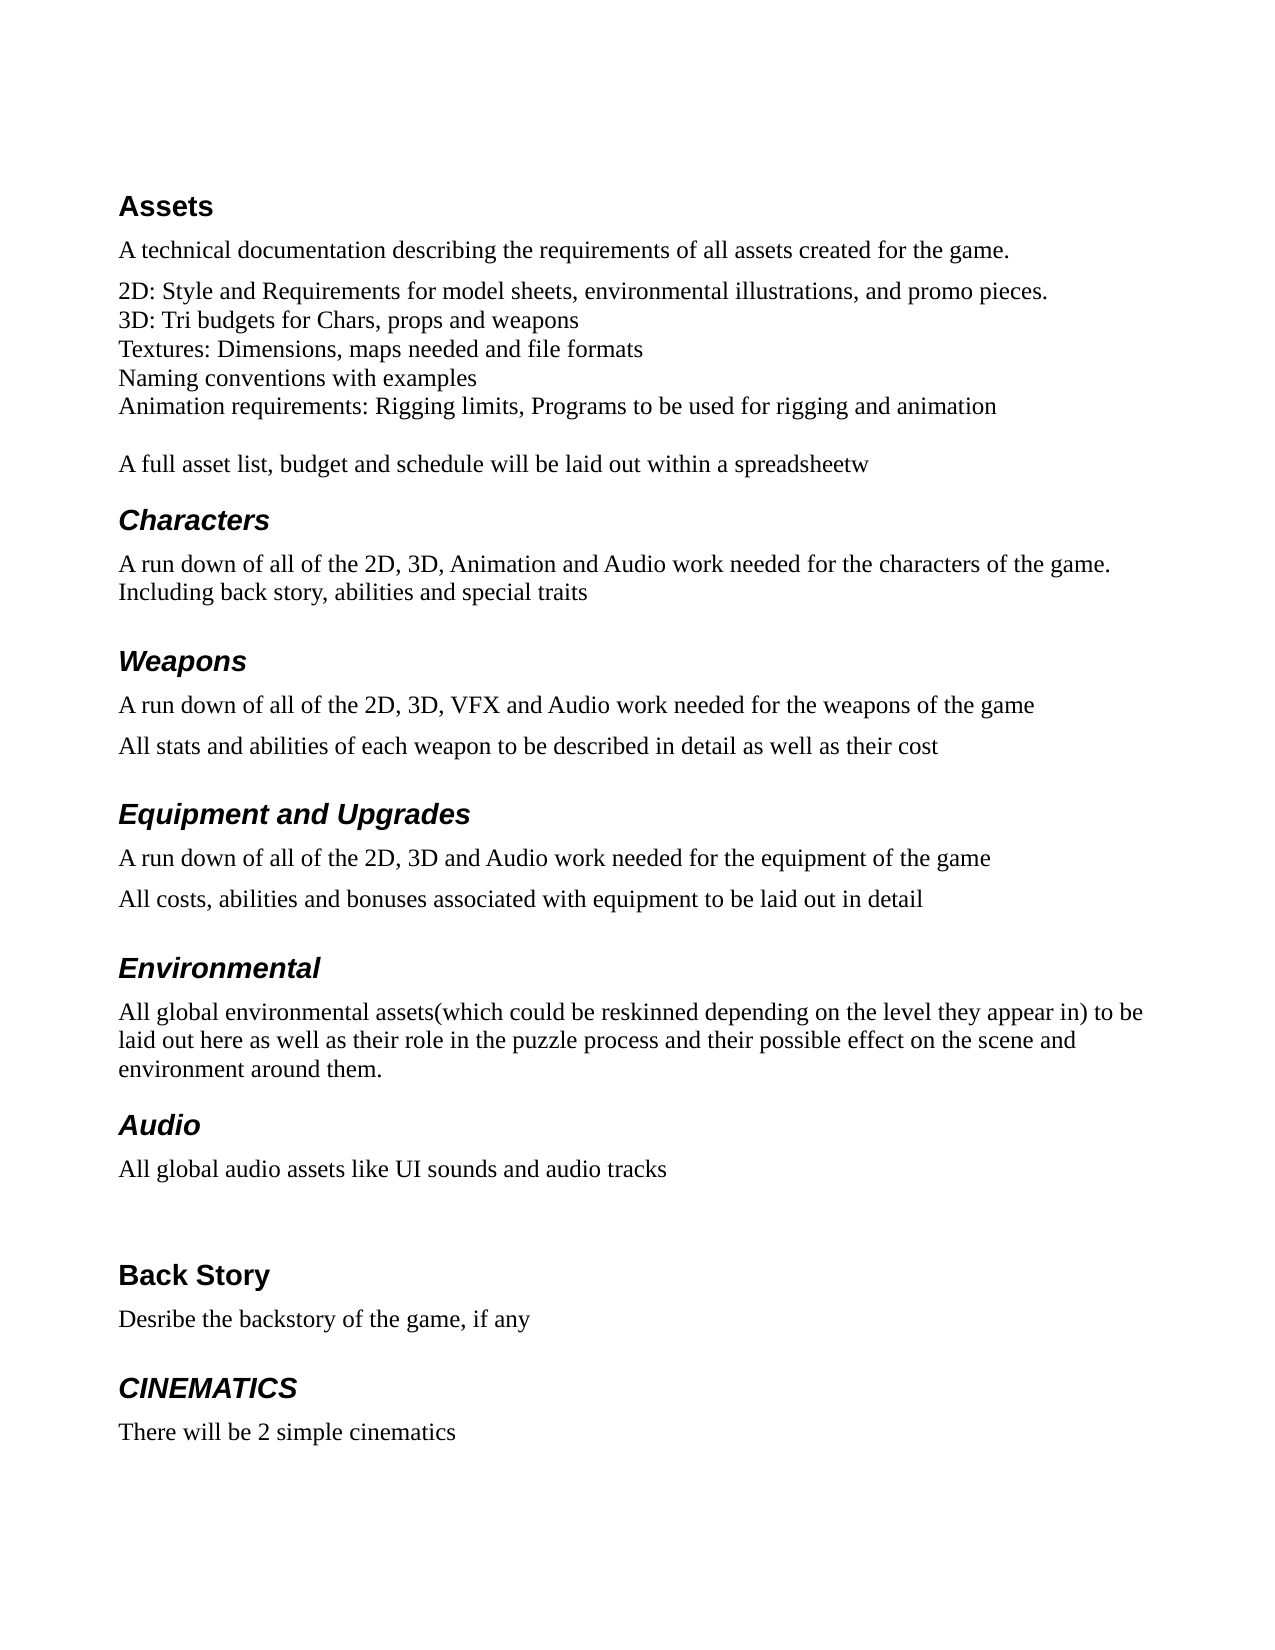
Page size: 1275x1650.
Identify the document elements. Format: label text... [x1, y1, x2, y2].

text A run down of all of the 2D, 3D, Animation and Audio work needed for the characters of the game. Including back story, abilities and special traits [118, 549, 1157, 606]
subtitle Assets [118, 189, 1157, 223]
subtitle CINEMATICS [118, 1371, 1157, 1404]
subtitle Characters [118, 503, 1157, 536]
text 2D: Style and Requirements for model sheets, environmental illustrations, and promo pieces. [118, 276, 1157, 305]
text All costs, abilities and bonuses associated with equipment to be laid out in detail [118, 884, 1157, 913]
subtitle Equipment and Upgrades [118, 797, 1157, 831]
text All global audio assets like UI sounds and audio tracks [118, 1154, 1157, 1183]
subtitle Audio [118, 1108, 1157, 1142]
text A technical documentation describing the requirements of all assets created for the game. [118, 235, 1157, 264]
text All stats and abilities of each weapon to be described in detail as well as their cost [118, 731, 1157, 760]
text A full asset list, budget and schedule will be laid out within a spreadsheetw [118, 449, 1157, 478]
text Animation requirements: Rigging limits, Programs to be used for rigging and animation [118, 391, 1157, 420]
text Desribe the backstory of the game, if any [118, 1304, 1157, 1333]
text A run down of all of the 2D, 3D, VFX and Audio work needed for the weapons of the game [118, 690, 1157, 718]
text 3D: Tri budgets for Chars, props and weapons [118, 305, 1157, 334]
text All global environmental assets(which could be reskinned depending on the level they appear in) to be laid out here as well as their role in the puzzle process and their possible effect on the scene and environment around them. [118, 997, 1157, 1083]
subtitle Weapons [118, 644, 1157, 677]
subtitle Environmental [118, 951, 1157, 984]
text Naming conventions with examples [118, 363, 1157, 391]
subtitle Back Story [118, 1258, 1157, 1292]
text There will be 2 simple cinematics [118, 1417, 1157, 1445]
text A run down of all of the 2D, 3D and Audio work needed for the equipment of the game [118, 843, 1157, 872]
text Textures: Dimensions, maps needed and file formats [118, 334, 1157, 363]
